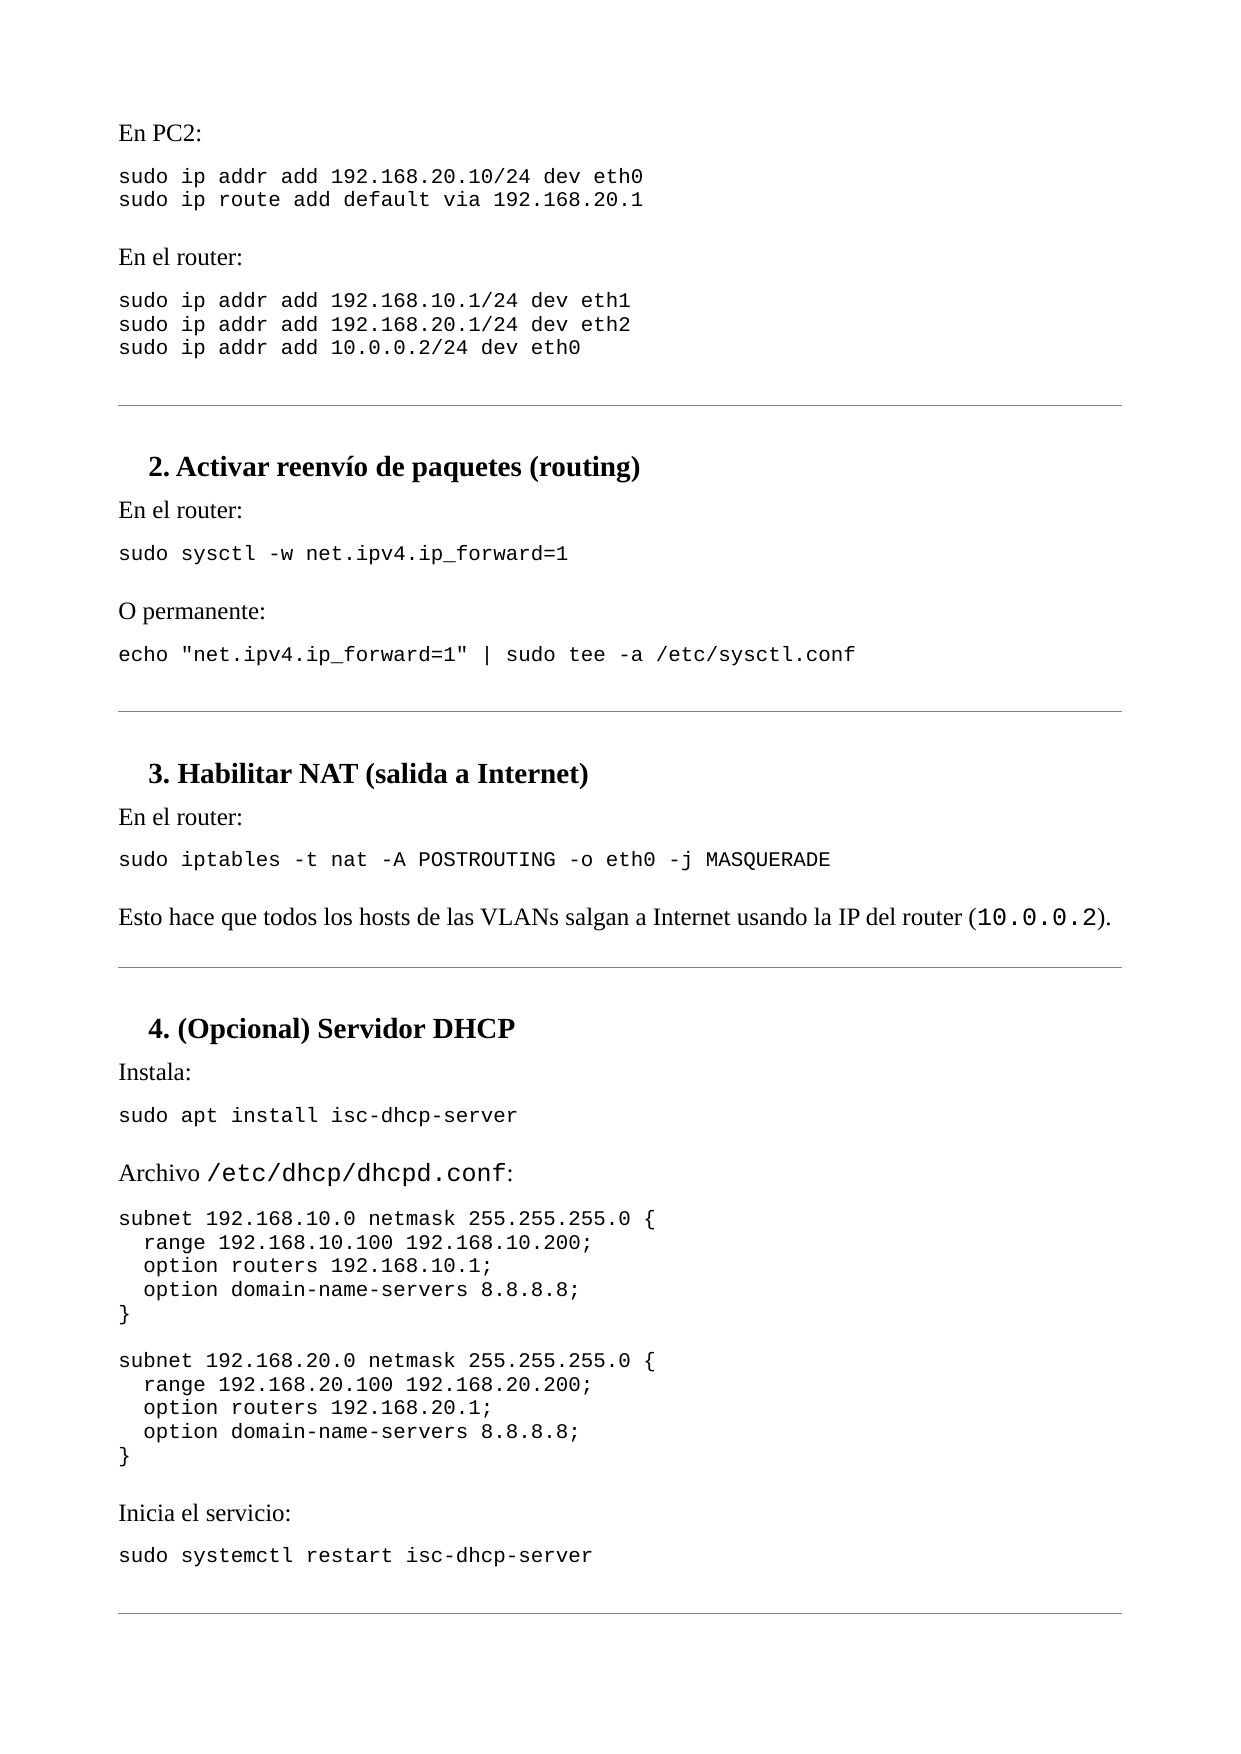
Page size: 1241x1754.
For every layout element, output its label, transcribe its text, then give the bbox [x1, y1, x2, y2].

text } [118, 1303, 1122, 1326]
text sudo ip addr add 10.0.0.2/24 dev eth0 [118, 337, 1122, 361]
text } [118, 1444, 1122, 1468]
text option domain-name-servers 8.8.8.8; [118, 1279, 1122, 1303]
subtitle 🔹 2. Activar reenvío de paquetes (routing) [118, 449, 1122, 483]
text sudo ip addr add 192.168.20.10/24 dev eth0 [118, 166, 1122, 189]
text subnet 192.168.10.0 netmask 255.255.255.0 { [118, 1208, 1122, 1232]
text sudo iptables -t nat -A POSTROUTING -o eth0 -j MASQUERADE [118, 849, 1122, 873]
text echo "net.ipv4.ip_forward=1" | sudo tee -a /etc/sysctl.conf [118, 644, 1122, 667]
text option routers 192.168.10.1; [118, 1255, 1122, 1279]
text sudo ip addr add 192.168.10.1/24 dev eth1 [118, 290, 1122, 314]
text En el router: [118, 242, 1122, 271]
text option domain-name-servers 8.8.8.8; [118, 1421, 1122, 1444]
text Instala: [118, 1057, 1122, 1086]
text Esto hace que todos los hosts de las VLANs salgan a Internet usando la IP del router (10.0.0.2). [118, 902, 1122, 933]
text Inicia el servicio: [118, 1498, 1122, 1526]
subtitle 🔹 4. (Opcional) Servidor DHCP [118, 1011, 1122, 1045]
text sudo ip route add default via 192.168.20.1 [118, 189, 1122, 213]
text O permanente: [118, 596, 1122, 625]
text option routers 192.168.20.1; [118, 1397, 1122, 1421]
text En el router: [118, 495, 1122, 524]
text sudo systemctl restart isc-dhcp-server [118, 1545, 1122, 1569]
text sudo sysctl -w net.ipv4.ip_forward=1 [118, 543, 1122, 567]
subtitle 🔹 3. Habilitar NAT (salida a Internet) [118, 756, 1122, 789]
text En PC2: [118, 118, 1122, 147]
text Archivo /etc/dhcp/dhcpd.conf: [118, 1158, 1122, 1189]
text En el router: [118, 802, 1122, 831]
text sudo apt install isc-dhcp-server [118, 1105, 1122, 1129]
text sudo ip addr add 192.168.20.1/24 dev eth2 [118, 314, 1122, 337]
text subnet 192.168.20.0 netmask 255.255.255.0 { [118, 1350, 1122, 1374]
text range 192.168.10.100 192.168.10.200; [118, 1232, 1122, 1255]
text range 192.168.20.100 192.168.20.200; [118, 1374, 1122, 1397]
